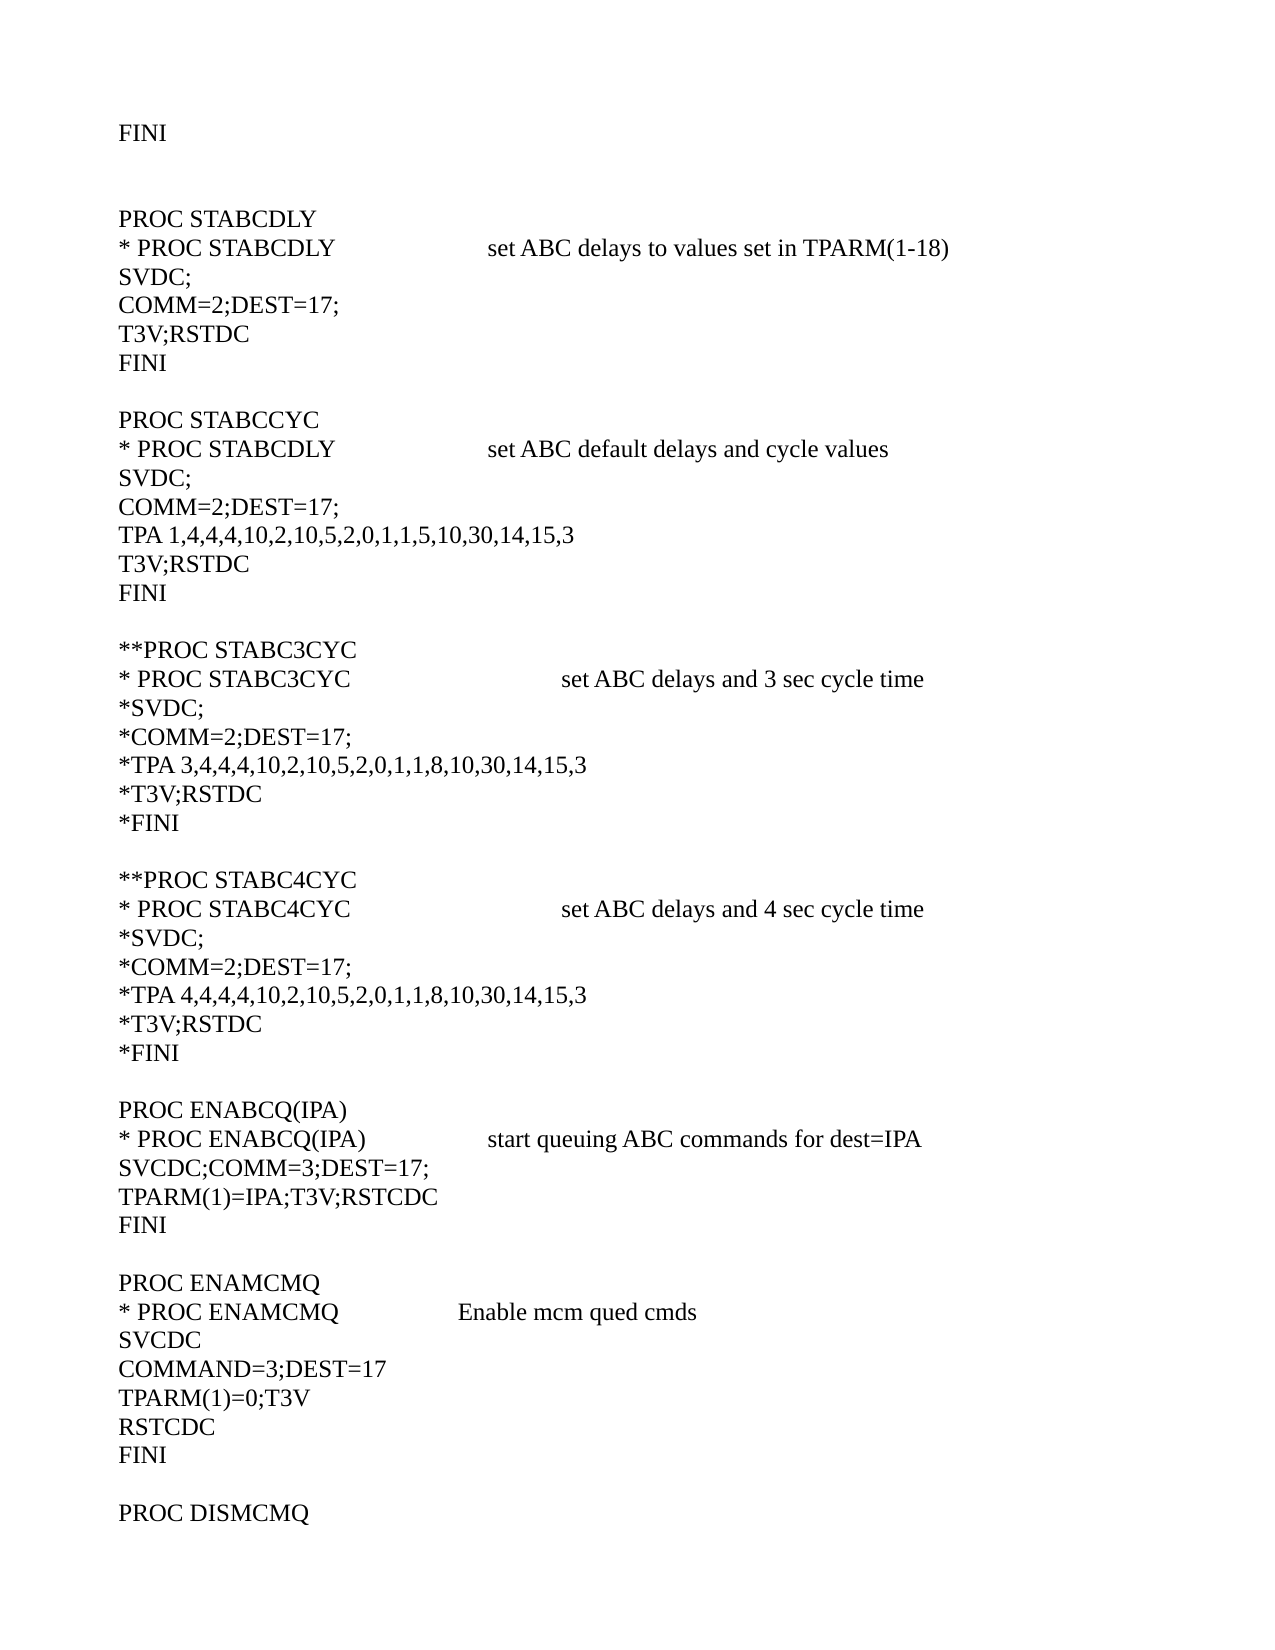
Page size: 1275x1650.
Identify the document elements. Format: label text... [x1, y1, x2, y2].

text COMMAND=3;DEST=17 [118, 1354, 1157, 1383]
text SVDC; [118, 262, 1157, 291]
text * PROC STABC3CYC set ABC delays and 3 sec cycle time [118, 664, 1157, 693]
text *T3V;RSTDC [118, 1009, 1157, 1038]
text **PROC STABC4CYC [118, 866, 1157, 894]
text * PROC STABCDLY set ABC default delays and cycle values [118, 434, 1157, 463]
text *T3V;RSTDC [118, 779, 1157, 808]
text *SVDC; [118, 693, 1157, 722]
text FINI [118, 348, 1157, 377]
text PROC DISMCMQ [118, 1498, 1157, 1527]
text RSTCDC [118, 1412, 1157, 1441]
text *FINI [118, 808, 1157, 837]
text FINI [118, 118, 1157, 147]
text *SVDC; [118, 923, 1157, 952]
text T3V;RSTDC [118, 549, 1157, 578]
text SVDC; [118, 463, 1157, 492]
text FINI [118, 1441, 1157, 1469]
text FINI [118, 578, 1157, 607]
text FINI [118, 1211, 1157, 1239]
text TPARM(1)=0;T3V [118, 1383, 1157, 1412]
text * PROC ENAMCMQ Enable mcm qued cmds [118, 1297, 1157, 1326]
text SVCDC;COMM=3;DEST=17; [118, 1153, 1157, 1182]
text * PROC STABCDLY set ABC delays to values set in TPARM(1-18) [118, 233, 1157, 262]
text * PROC STABC4CYC set ABC delays and 4 sec cycle time [118, 894, 1157, 923]
text * PROC ENABCQ(IPA) start queuing ABC commands for dest=IPA [118, 1124, 1157, 1153]
text PROC ENAMCMQ [118, 1268, 1157, 1297]
text PROC STABCCYC [118, 406, 1157, 434]
text TPARM(1)=IPA;T3V;RSTCDC [118, 1182, 1157, 1211]
text TPA 1,4,4,4,10,2,10,5,2,0,1,1,5,10,30,14,15,3 [118, 521, 1157, 549]
text *FINI [118, 1038, 1157, 1067]
text T3V;RSTDC [118, 319, 1157, 348]
text PROC STABCDLY [118, 204, 1157, 233]
text COMM=2;DEST=17; [118, 492, 1157, 521]
text *COMM=2;DEST=17; [118, 722, 1157, 751]
text SVCDC [118, 1326, 1157, 1354]
text PROC ENABCQ(IPA) [118, 1096, 1157, 1124]
text *COMM=2;DEST=17; [118, 952, 1157, 981]
text **PROC STABC3CYC [118, 636, 1157, 664]
text *TPA 3,4,4,4,10,2,10,5,2,0,1,1,8,10,30,14,15,3 [118, 751, 1157, 779]
text *TPA 4,4,4,4,10,2,10,5,2,0,1,1,8,10,30,14,15,3 [118, 981, 1157, 1009]
text COMM=2;DEST=17; [118, 291, 1157, 319]
